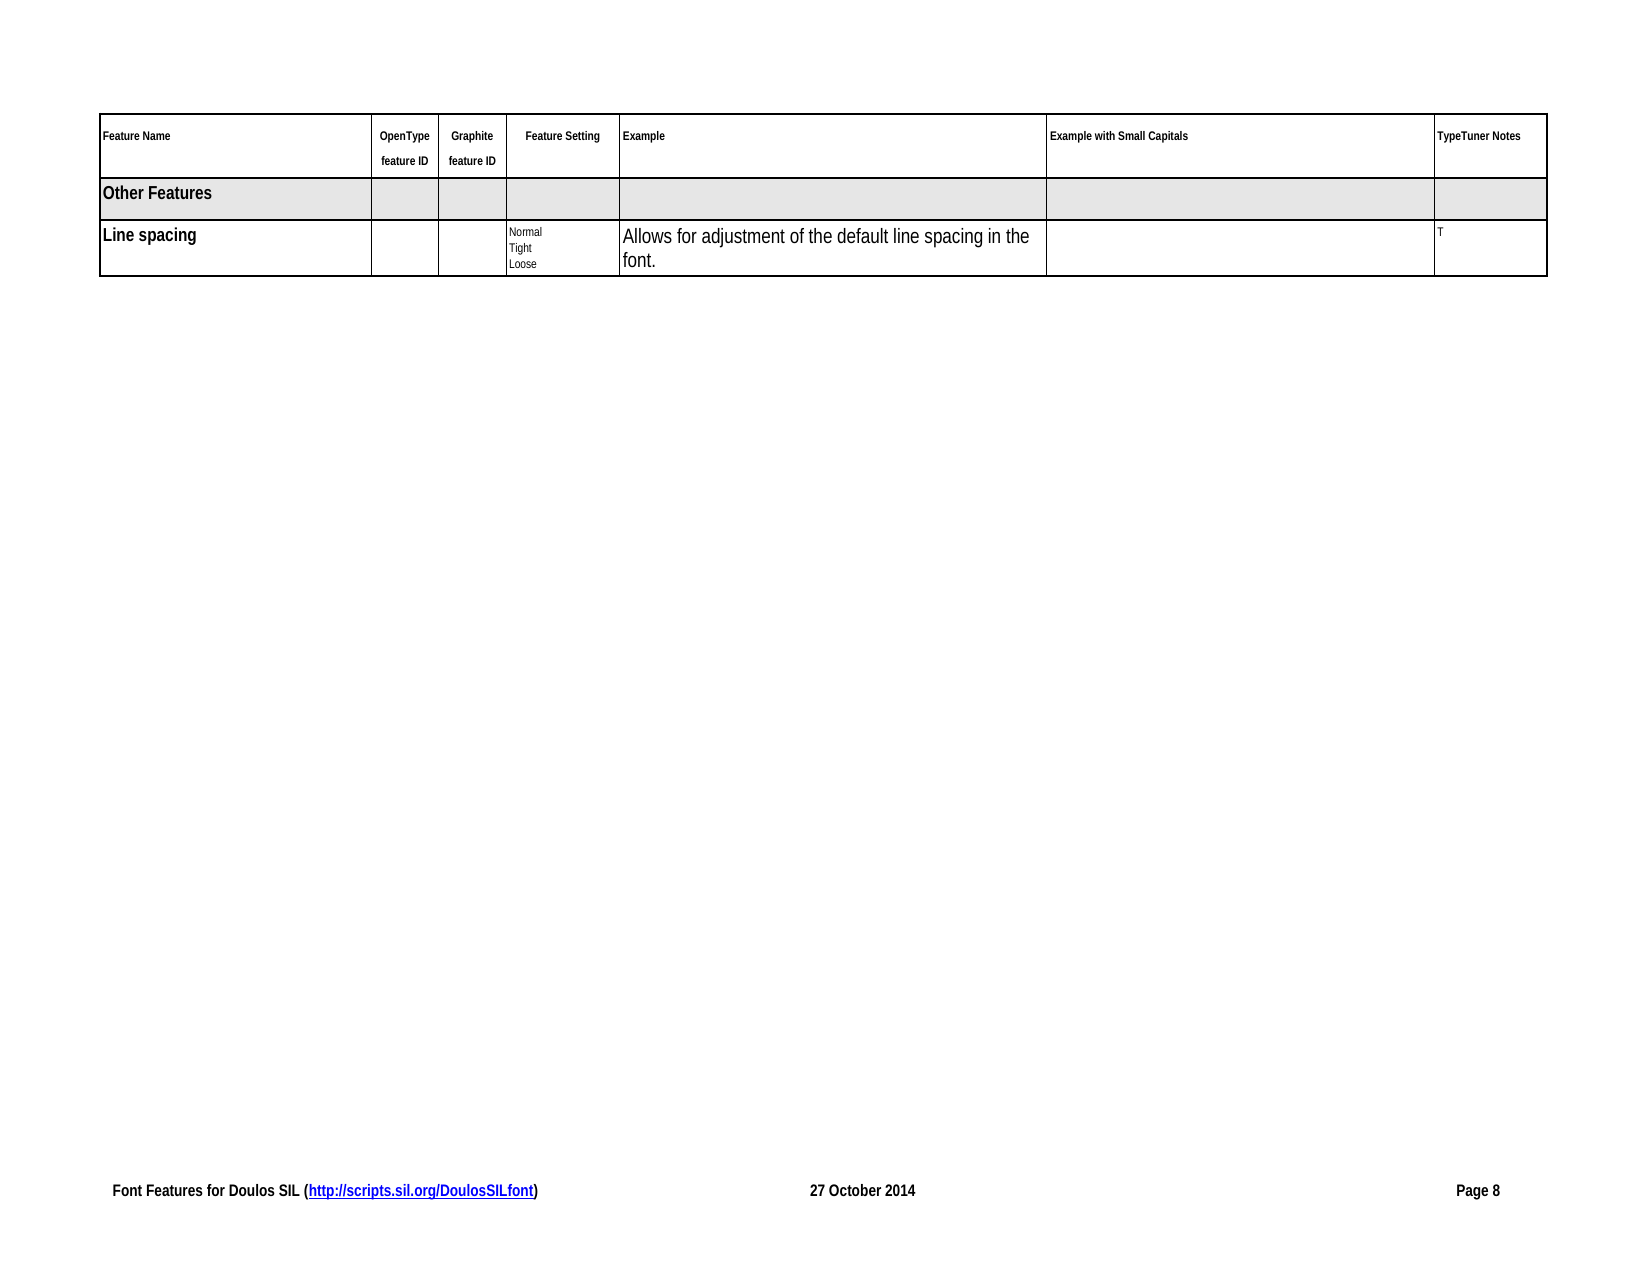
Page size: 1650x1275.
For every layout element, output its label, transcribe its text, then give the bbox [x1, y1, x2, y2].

table_cell [372, 179, 438, 219]
table_header TypeTuner Notes [1435, 115, 1546, 177]
table_cell [1047, 179, 1434, 219]
table_cell [1435, 179, 1546, 219]
table_cell [439, 221, 506, 275]
table_header Feature Setting [507, 115, 619, 177]
table_cell T [1435, 221, 1546, 275]
table_cell [620, 179, 1046, 219]
table_header Feature Name [101, 115, 371, 177]
table_header OpenType feature ID [372, 115, 438, 177]
table_cell [372, 221, 438, 275]
table_cell [507, 179, 619, 219]
table_cell Normal Tight Loose [507, 221, 619, 275]
table_cell Line spacing [101, 221, 371, 275]
table_header Graphite feature ID [439, 115, 506, 177]
table_cell [439, 179, 506, 219]
table_cell [1047, 221, 1434, 275]
table_cell Other Features [101, 179, 371, 219]
table_header Example with Small Capitals [1047, 115, 1434, 177]
table_cell Allows for adjustment of the default line spacing in the font. [620, 221, 1046, 275]
table_header Example [620, 115, 1046, 177]
